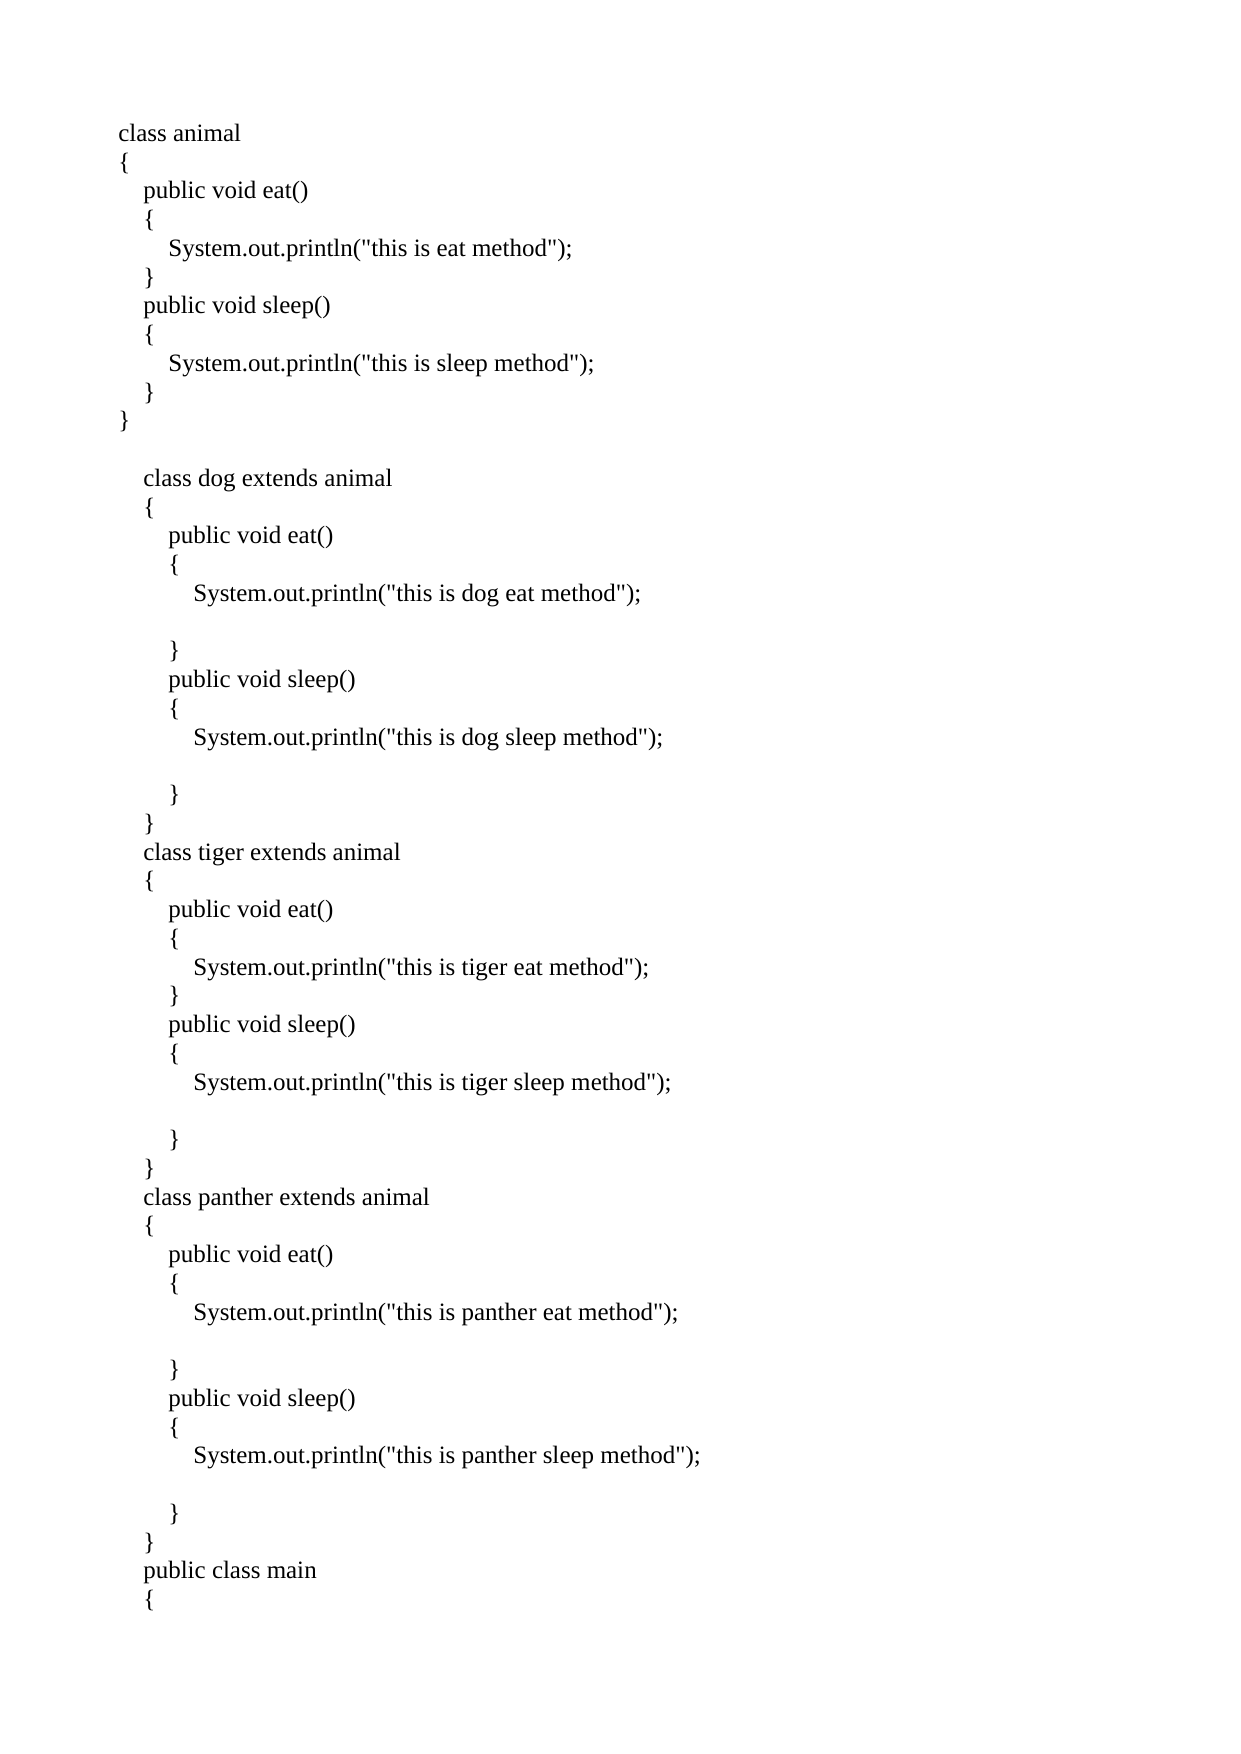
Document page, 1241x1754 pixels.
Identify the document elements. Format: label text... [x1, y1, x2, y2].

text public void eat() [118, 894, 1122, 923]
text { [118, 1412, 1122, 1441]
text { [118, 1584, 1122, 1613]
text public void sleep() [118, 291, 1122, 319]
text { [118, 693, 1122, 722]
text System.out.println("this is panther eat method"); [118, 1297, 1122, 1326]
text { [118, 866, 1122, 894]
text System.out.println("this is sleep method"); [118, 348, 1122, 377]
text class panther extends animal [118, 1182, 1122, 1211]
text } [118, 406, 1122, 434]
text } [118, 262, 1122, 291]
text } [118, 1153, 1122, 1182]
text class tiger extends animal [118, 837, 1122, 866]
text System.out.println("this is tiger eat method"); [118, 952, 1122, 981]
text System.out.println("this is dog eat method"); [118, 578, 1122, 607]
text { [118, 1038, 1122, 1067]
text } [118, 779, 1122, 808]
text { [118, 1211, 1122, 1239]
text public class main [118, 1556, 1122, 1584]
text System.out.println("this is eat method"); [118, 233, 1122, 262]
text } [118, 808, 1122, 837]
text public void sleep() [118, 664, 1122, 693]
text public void eat() [118, 176, 1122, 204]
text } [118, 1354, 1122, 1383]
text { [118, 147, 1122, 176]
text { [118, 319, 1122, 348]
text public void sleep() [118, 1383, 1122, 1412]
text public void eat() [118, 521, 1122, 549]
text public void eat() [118, 1239, 1122, 1268]
text { [118, 204, 1122, 233]
text System.out.println("this is panther sleep method"); [118, 1441, 1122, 1469]
text } [118, 1498, 1122, 1527]
text class animal [118, 118, 1122, 147]
text } [118, 1124, 1122, 1153]
text { [118, 923, 1122, 952]
text { [118, 1268, 1122, 1297]
text { [118, 549, 1122, 578]
text class dog extends animal [118, 463, 1122, 492]
text public void sleep() [118, 1009, 1122, 1038]
text } [118, 636, 1122, 664]
text System.out.println("this is tiger sleep method"); [118, 1067, 1122, 1096]
text { [118, 492, 1122, 521]
text System.out.println("this is dog sleep method"); [118, 722, 1122, 751]
text } [118, 981, 1122, 1009]
text } [118, 1527, 1122, 1556]
text } [118, 377, 1122, 406]
